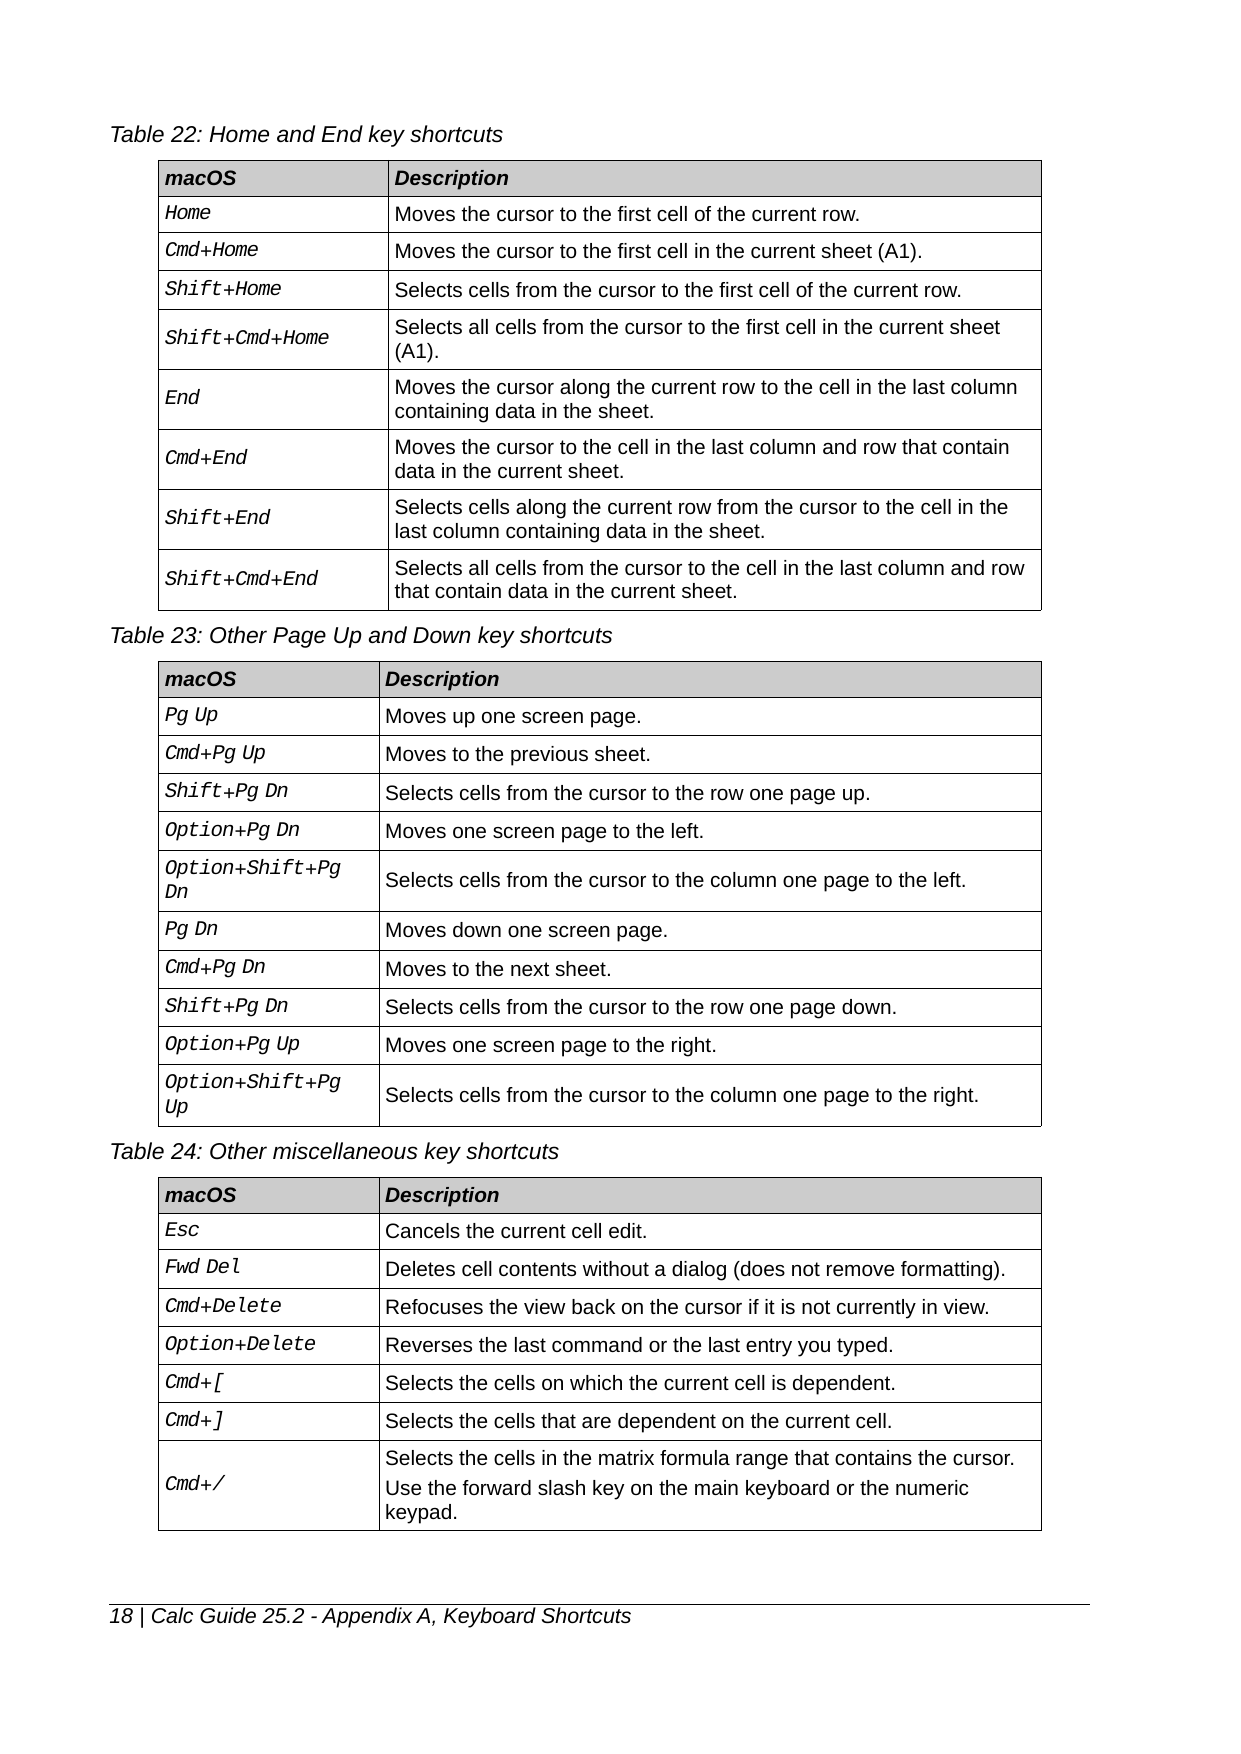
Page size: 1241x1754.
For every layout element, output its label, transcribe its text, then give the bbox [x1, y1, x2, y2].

table_cell Selects all cells from the cursor to the cell in the last column and row that contain data in the current sheet. [389, 550, 1041, 609]
table_cell Moves the cursor along the current row to the cell in the last column containing data in the sheet. [389, 370, 1041, 429]
table_cell Reverses the last command or the last entry you typed. [380, 1327, 1041, 1364]
table_cell Cmd+[ [159, 1365, 379, 1402]
table_cell Deletes cell contents without a dialog (does not remove formatting). [380, 1250, 1041, 1287]
table_cell End [159, 370, 388, 429]
table_cell Cancels the current cell edit. [380, 1214, 1041, 1249]
table_cell Shift+Cmd+End [159, 550, 388, 609]
table_cell Moves one screen page to the right. [380, 1027, 1041, 1064]
table_cell Moves up one screen page. [380, 698, 1041, 735]
text Table 24: Other miscellaneous key shortcuts [109, 1138, 1090, 1164]
table_cell Pg Dn [159, 912, 379, 949]
table_cell Moves to the previous sheet. [380, 736, 1041, 773]
table_cell Selects all cells from the cursor to the first cell in the current sheet (A1). [389, 310, 1041, 369]
table_cell Shift+Cmd+Home [159, 310, 388, 369]
table_cell Cmd+] [159, 1403, 379, 1440]
table_cell Cmd+Pg Up [159, 736, 379, 773]
table_cell Shift+Home [159, 271, 388, 308]
table_cell Refocuses the view back on the cursor if it is not currently in view. [380, 1289, 1041, 1326]
table_header Description [380, 662, 1041, 697]
table_cell Selects cells from the cursor to the column one page to the left. [380, 851, 1041, 911]
table_cell Fwd Del [159, 1250, 379, 1287]
table_cell Cmd+Home [159, 233, 388, 270]
table_cell Selects cells from the cursor to the column one page to the right. [380, 1065, 1041, 1126]
table_cell Option+Delete [159, 1327, 379, 1364]
table_cell Moves one screen page to the left. [380, 812, 1041, 849]
table_cell Pg Up [159, 698, 379, 735]
table_cell Shift+Pg Dn [159, 774, 379, 811]
table_cell Moves the cursor to the cell in the last column and row that contain data in the current sheet. [389, 430, 1041, 489]
table_cell Option+Shift+Pg Up [159, 1065, 379, 1126]
table_cell Shift+End [159, 490, 388, 549]
table_header macOS [159, 1178, 379, 1213]
table_cell Option+Pg Up [159, 1027, 379, 1064]
table_cell Moves the cursor to the first cell of the current row. [389, 197, 1041, 232]
table_cell Home [159, 197, 388, 232]
table_header macOS [159, 161, 388, 196]
table_cell Selects the cells on which the current cell is dependent. [380, 1365, 1041, 1402]
table_header Description [380, 1178, 1041, 1213]
table_cell Esc [159, 1214, 379, 1249]
table_cell Selects cells from the cursor to the first cell of the current row. [389, 271, 1041, 308]
table_header macOS [159, 662, 379, 697]
table_cell Cmd+End [159, 430, 388, 489]
table_cell Selects the cells that are dependent on the current cell. [380, 1403, 1041, 1440]
table_header Description [389, 161, 1041, 196]
table_cell Selects cells from the cursor to the row one page down. [380, 989, 1041, 1026]
table_cell Selects cells along the current row from the cursor to the cell in the last column containing data in the sheet. [389, 490, 1041, 549]
table_cell Cmd+/ [159, 1441, 379, 1530]
text Table 23: Other Page Up and Down key shortcuts [109, 622, 1090, 648]
table_cell Cmd+Delete [159, 1289, 379, 1326]
table_cell Moves down one screen page. [380, 912, 1041, 949]
table_cell Option+Shift+Pg Dn [159, 851, 379, 911]
text Table 22: Home and End key shortcuts [109, 121, 1090, 147]
table_cell Cmd+Pg Dn [159, 951, 379, 988]
table_cell Selects cells from the cursor to the row one page up. [380, 774, 1041, 811]
table_cell Selects the cells in the matrix formula range that contains the cursor. Use the forward slash key on the main keyboard or the numeric keypad. [380, 1441, 1041, 1530]
table_cell Option+Pg Dn [159, 812, 379, 849]
table_cell Moves to the next sheet. [380, 951, 1041, 988]
table_cell Shift+Pg Dn [159, 989, 379, 1026]
table_cell Moves the cursor to the first cell in the current sheet (A1). [389, 233, 1041, 270]
